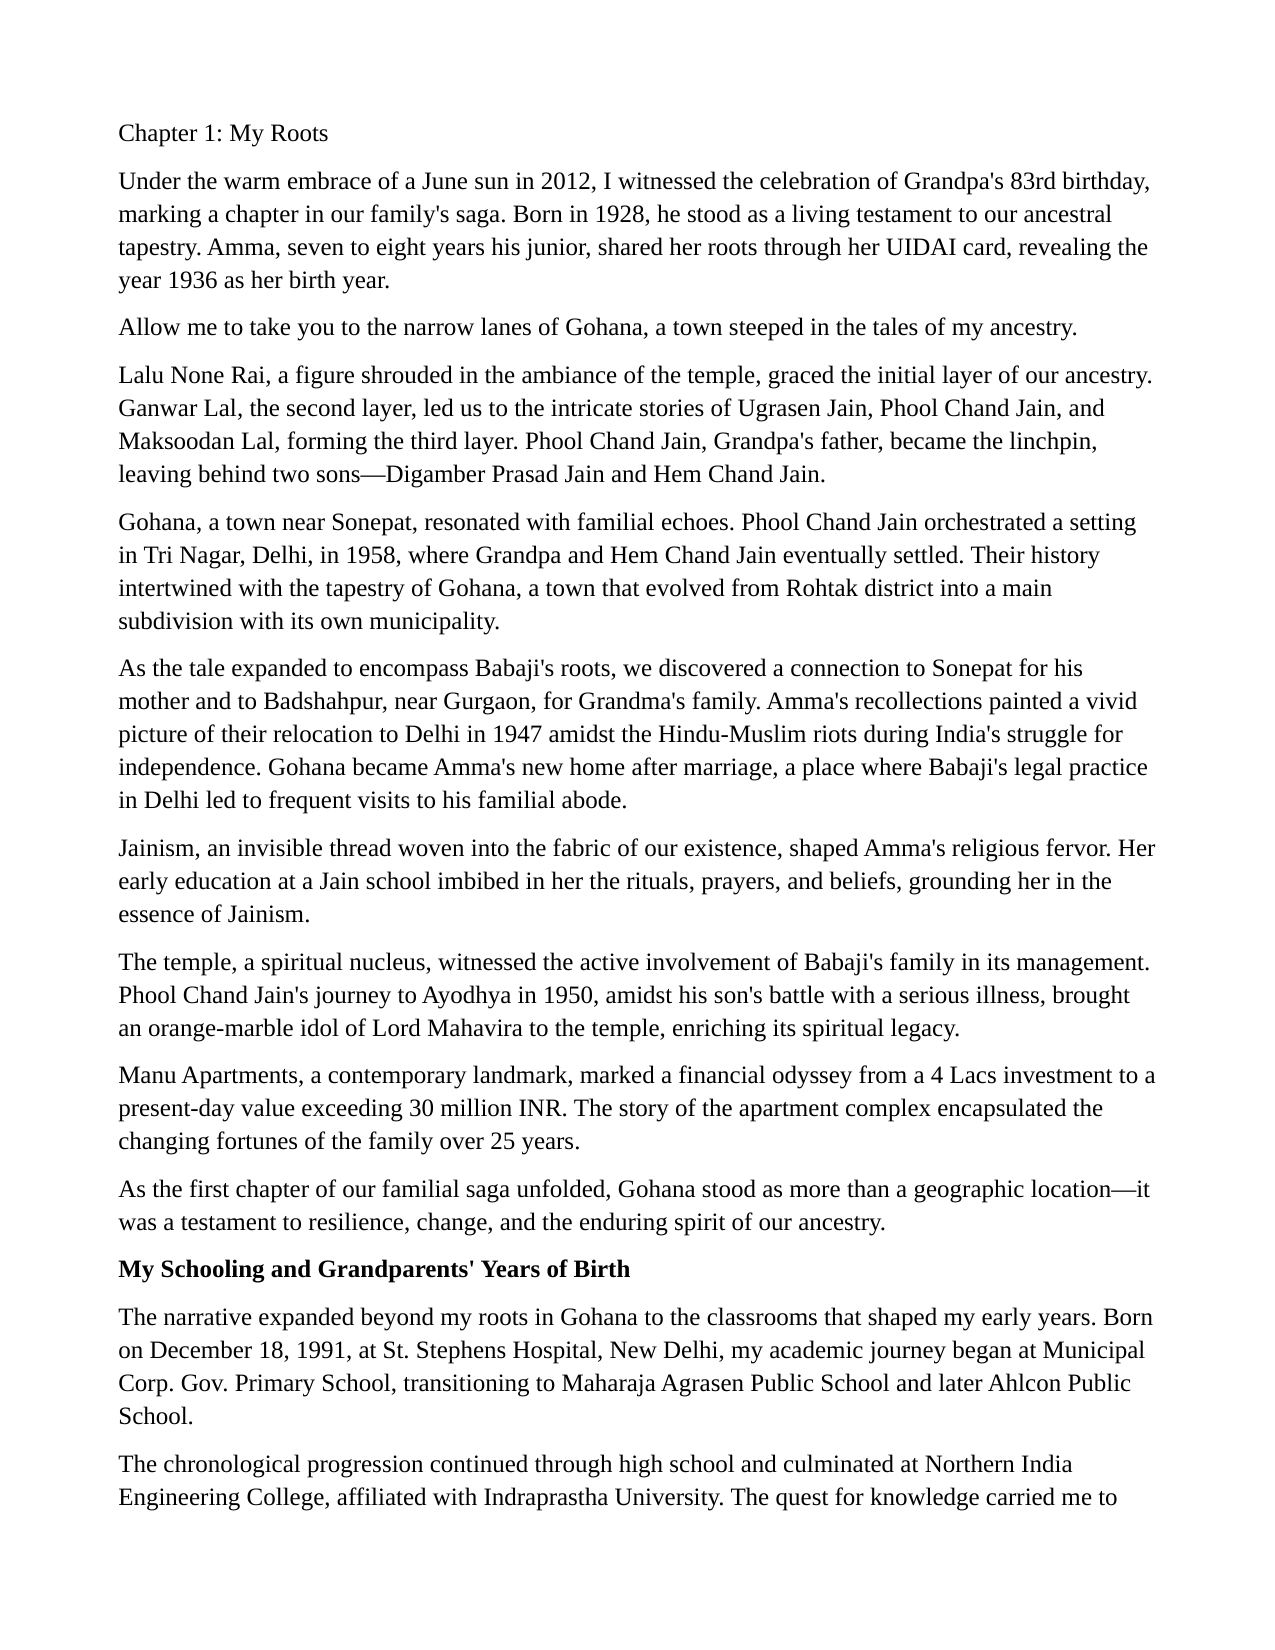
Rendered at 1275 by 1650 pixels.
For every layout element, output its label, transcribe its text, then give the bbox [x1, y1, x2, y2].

text Gohana, a town near Sonepat, resonated with familial echoes. Phool Chand Jain orchestrated a setting in Tri Nagar, Delhi, in 1958, where Grandpa and Hem Chand Jain eventually settled. Their history intertwined with the tapestry of Gohana, a town that evolved from Rohtak district into a main subdivision with its own municipality. [118, 507, 1157, 634]
text The temple, a spiritual nucleus, witnessed the active involvement of Babaji's family in its management. Phool Chand Jain's journey to Ayodhya in 1950, amidst his son's battle with a serious illness, brought an orange-marble idol of Lord Mahavira to the temple, enriching its spiritual legacy. [118, 947, 1157, 1041]
text The chronological progression continued through high school and culminated at Northern India Engineering College, affiliated with Indraprastha University. The quest for knowledge carried me to [118, 1449, 1157, 1511]
text My Schooling and Grandparents' Years of Birth [118, 1254, 1157, 1283]
text Lalu None Rai, a figure shrouded in the ambiance of the temple, graced the initial layer of our ancestry. Ganwar Lal, the second layer, led us to the intricate stories of Ugrasen Jain, Phool Chand Jain, and Maksoodan Lal, forming the third layer. Phool Chand Jain, Grandpa's father, became the linchpin, leaving behind two sons—Digamber Prasad Jain and Hem Chand Jain. [118, 360, 1157, 488]
text Jainism, an invisible thread woven into the fabric of our existence, shaped Amma's religious fervor. Her early education at a Jain school imbibed in her the rituals, prayers, and beliefs, grounding her in the essence of Jainism. [118, 833, 1157, 928]
text Chapter 1: My Roots [118, 118, 1157, 147]
text Under the warm embrace of a June sun in 2012, I witnessed the celebration of Grandpa's 83rd birthday, marking a chapter in our family's saga. Born in 1928, he stood as a living testament to our ancestral tapestry. Amma, seven to eight years his junior, shared her roots through her UIDAI card, revealing the year 1936 as her birth year. [118, 166, 1157, 293]
text Manu Apartments, a contemporary landmark, marked a financial odyssey from a 4 Lacs investment to a present-day value exceeding 30 million INR. The story of the apartment complex encapsulated the changing fortunes of the family over 25 years. [118, 1060, 1157, 1155]
text As the tale expanded to encompass Babaji's roots, we discovered a connection to Sonepat for his mother and to Badshahpur, near Gurgaon, for Grandma's family. Amma's recollections painted a vivid picture of their relocation to Delhi in 1947 amidst the Hindu-Muslim riots during India's struggle for independence. Gohana became Amma's new home after marriage, a place where Babaji's legal practice in Delhi led to frequent visits to his familial abode. [118, 653, 1157, 814]
text Allow me to take you to the narrow lanes of Gohana, a town steeped in the tales of my ancestry. [118, 312, 1157, 341]
text As the first chapter of our familial saga unfolded, Gohana stood as more than a geographic location—it was a testament to resilience, change, and the enduring spirit of our ancestry. [118, 1174, 1157, 1236]
text The narrative expanded beyond my roots in Gohana to the classrooms that shaped my early years. Born on December 18, 1991, at St. Stephens Hospital, New Delhi, my academic journey began at Municipal Corp. Gov. Primary School, transitioning to Maharaja Agrasen Public School and later Ahlcon Public School. [118, 1302, 1157, 1430]
